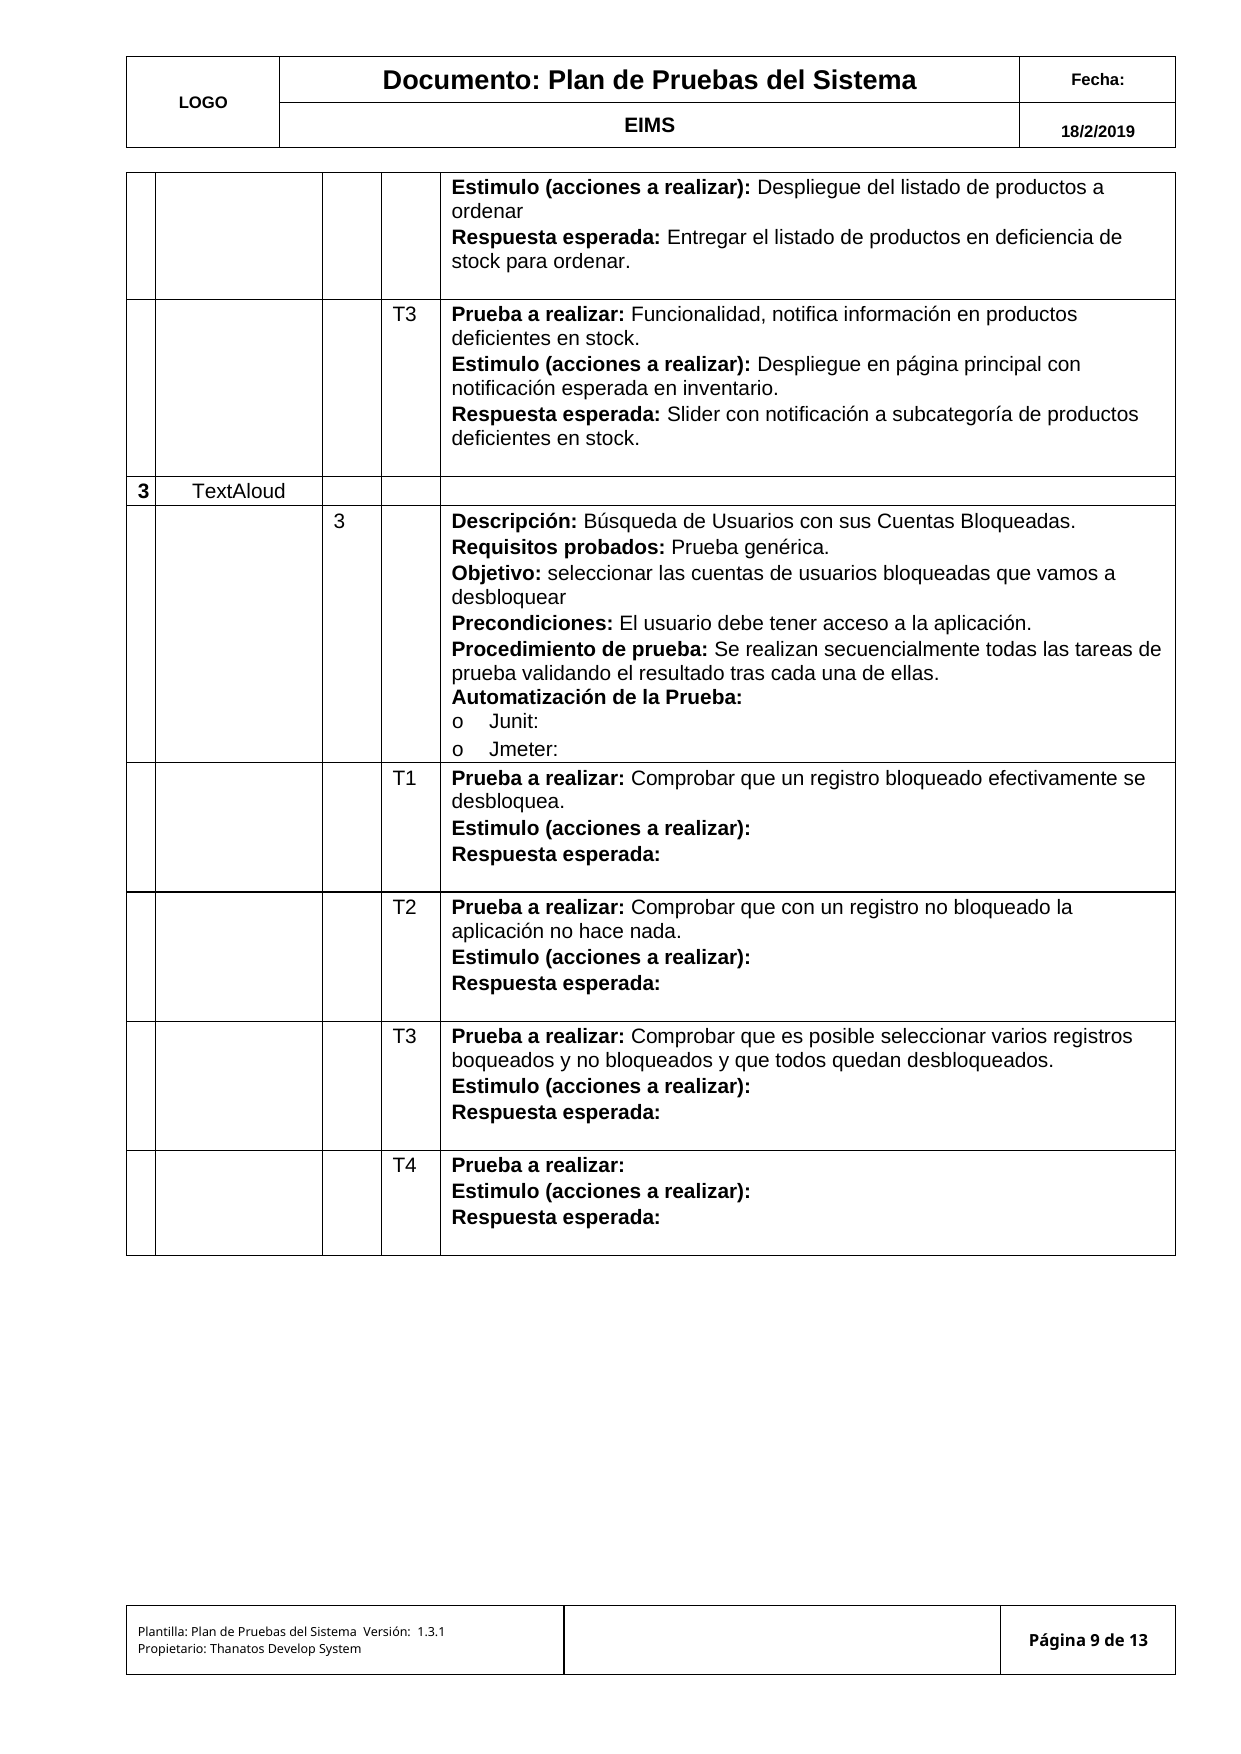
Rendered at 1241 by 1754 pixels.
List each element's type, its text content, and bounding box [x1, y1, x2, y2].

table_cell Prueba a realizar: Comprobar que es posible seleccionar varios registros boqueados y no bloqueados y que todos quedan desbloqueados. Estimulo (acciones a realizar): Respuesta esperada: [441, 1022, 1175, 1150]
table_cell Prueba a realizar: Estimulo (acciones a realizar): Respuesta esperada: [441, 1151, 1175, 1255]
table_cell [127, 763, 155, 891]
table_cell [127, 1151, 155, 1255]
table_cell [382, 477, 440, 505]
table_cell [323, 1022, 381, 1150]
table_cell Descripción: Búsqueda de Usuarios con sus Cuentas Bloqueadas. Requisitos probados: Prueba genérica. Objetivo: seleccionar las cuentas de usuarios bloqueadas que vamos a desbloquear Precondiciones: El usuario debe tener acceso a la aplicación. Procedimiento de prueba: Se realizan secuencialmente todas las tareas de prueba validando el resultado tras cada una de ellas. Automatización de la Prueba: Junit: Jmeter: [441, 506, 1175, 762]
table_cell [127, 300, 155, 476]
table_cell [127, 173, 155, 299]
table_cell T4 [382, 1151, 440, 1255]
table_cell [382, 506, 440, 762]
table_cell [156, 300, 322, 476]
table_cell [156, 763, 322, 891]
table_cell Estimulo (acciones a realizar): Despliegue del listado de productos a ordenar Respuesta esperada: Entregar el listado de productos en deficiencia de stock para ordenar. [441, 173, 1175, 299]
table_cell 3 [127, 477, 155, 505]
table_cell T3 [382, 300, 440, 476]
table_cell [127, 506, 155, 762]
table_cell [323, 893, 381, 1021]
table_cell [323, 477, 381, 505]
table_cell T3 [382, 1022, 440, 1150]
table_cell [156, 1151, 322, 1255]
table_cell [127, 893, 155, 1021]
table_cell [156, 893, 322, 1021]
table_cell [323, 300, 381, 476]
table_cell T1 [382, 763, 440, 891]
table_cell [441, 477, 1175, 505]
table_cell [156, 1022, 322, 1150]
table_cell [156, 173, 322, 299]
table_cell [382, 173, 440, 299]
table_cell [156, 506, 322, 762]
table_cell Prueba a realizar: Comprobar que con un registro no bloqueado la aplicación no hace nada. Estimulo (acciones a realizar): Respuesta esperada: [441, 893, 1175, 1021]
table_cell [127, 1022, 155, 1150]
table_cell Prueba a realizar: Funcionalidad, notifica información en productos deficientes en stock. Estimulo (acciones a realizar): Despliegue en página principal con notificación esperada en inventario. Respuesta esperada: Slider con notificación a subcategoría de productos deficientes en stock. [441, 300, 1175, 476]
table_cell TextAloud [156, 477, 322, 505]
table_cell Prueba a realizar: Comprobar que un registro bloqueado efectivamente se desbloquea. Estimulo (acciones a realizar): Respuesta esperada: [441, 763, 1175, 891]
table_cell T2 [382, 893, 440, 1021]
table_cell 3 [323, 506, 381, 762]
table_cell [323, 173, 381, 299]
table_cell [323, 1151, 381, 1255]
table_cell [323, 763, 381, 891]
